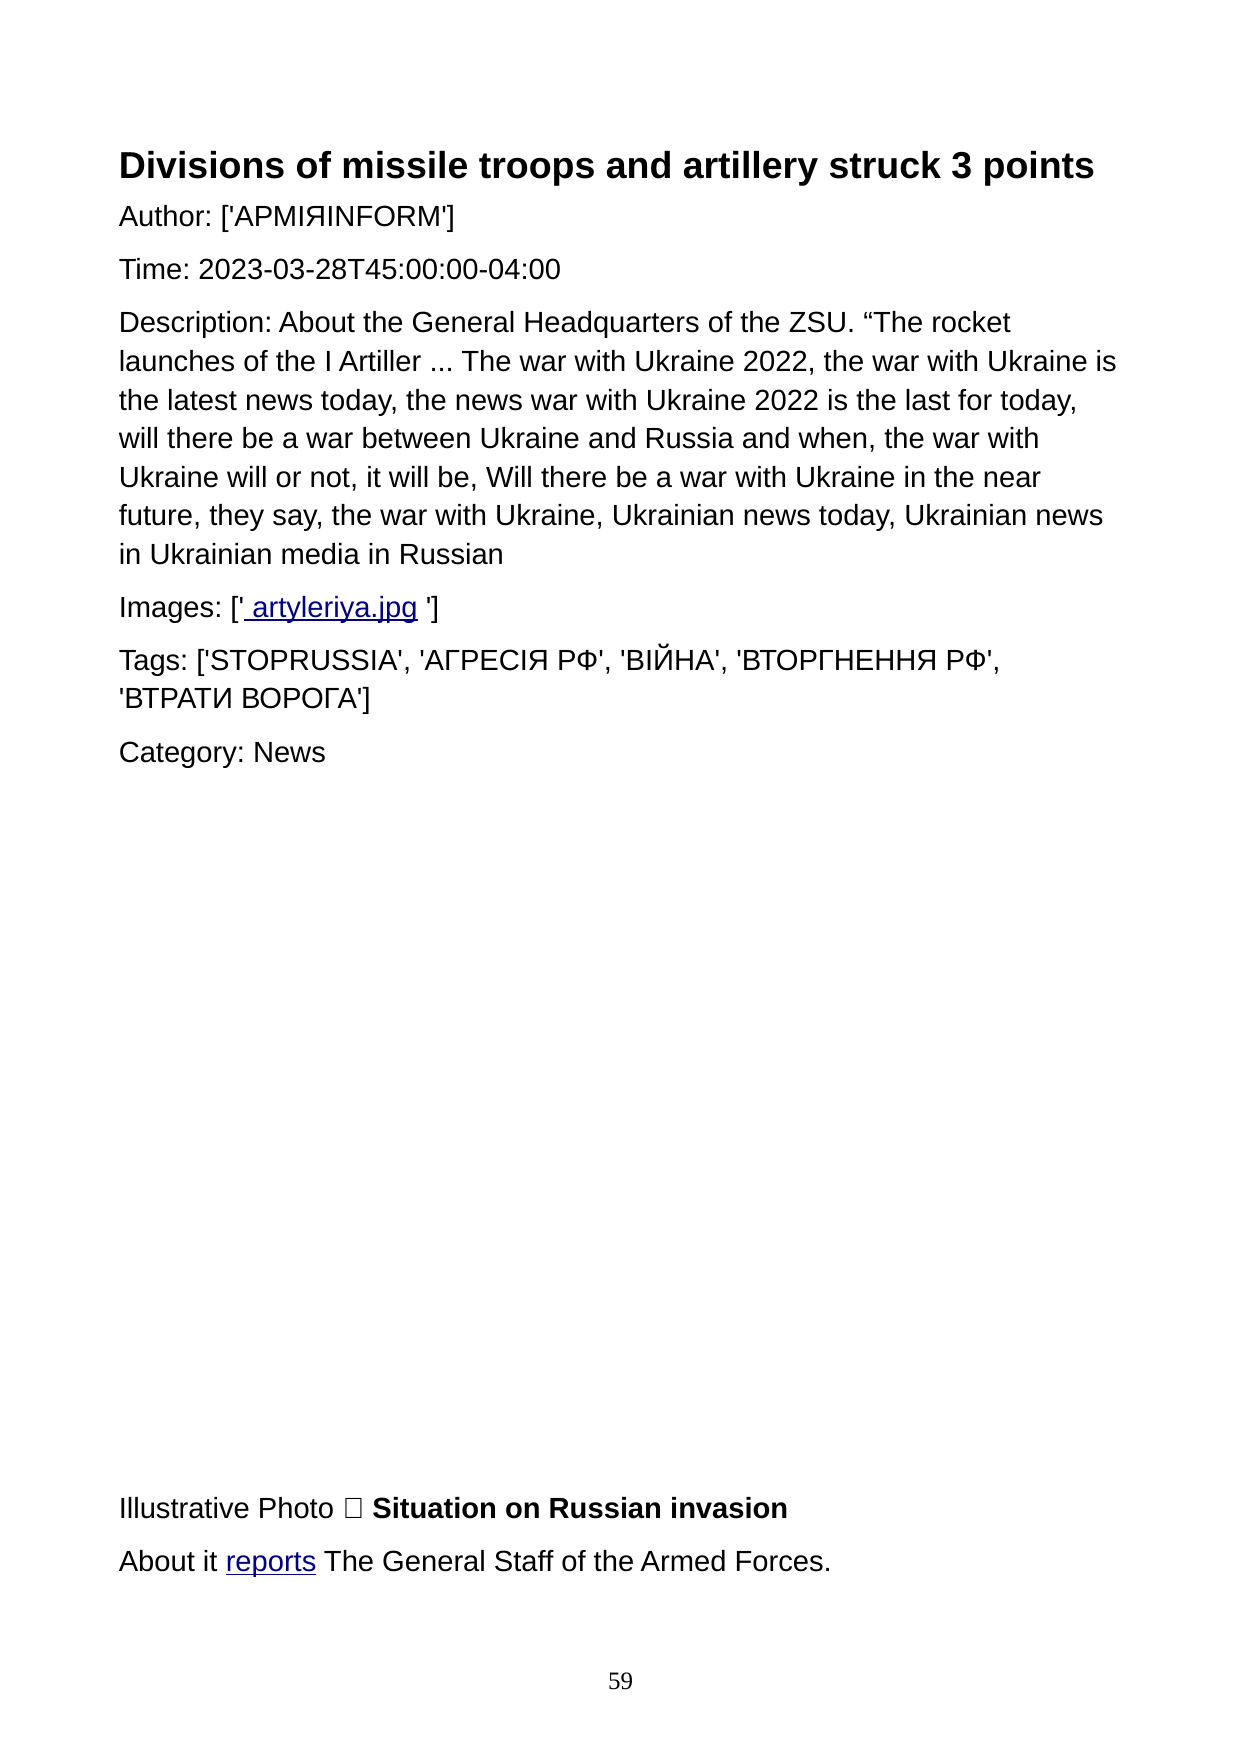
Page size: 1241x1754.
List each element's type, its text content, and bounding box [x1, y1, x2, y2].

text Description: About the General Headquarters of the ZSU. “The rocket launches of the I Artiller ... The war with Ukraine 2022, the war with Ukraine is the latest news today, the news war with Ukraine 2022 is the last for today, will there be a war between Ukraine and Russia and when, the war with Ukraine will or not, it will be, Will there be a war with Ukraine in the near future, they say, the war with Ukraine, Ukrainian news today, Ukrainian news in Ukrainian media in Russian [118, 305, 1122, 570]
subtitle Divisions of missile troops and artillery struck 3 points [118, 143, 1122, 187]
text Author: ['АРМІЯINFORM'] [118, 199, 1122, 233]
text Images: [' artyleriya.jpg '] [118, 590, 1122, 623]
text Time: 2023-03-28T45:00:00-04:00 [118, 252, 1122, 286]
text About it reports The General Staff of the Armed Forces. [118, 1544, 1122, 1578]
text Illustrative Photo 🔥 Situation on Russian invasion [118, 788, 1122, 1525]
text Category: News [118, 734, 1122, 768]
text Tags: ['STOPRUSSIA', 'АГРЕСІЯ РФ', 'ВІЙНА', 'ВТОРГНЕННЯ РФ', 'ВТРАТИ ВОРОГА'] [118, 643, 1122, 715]
